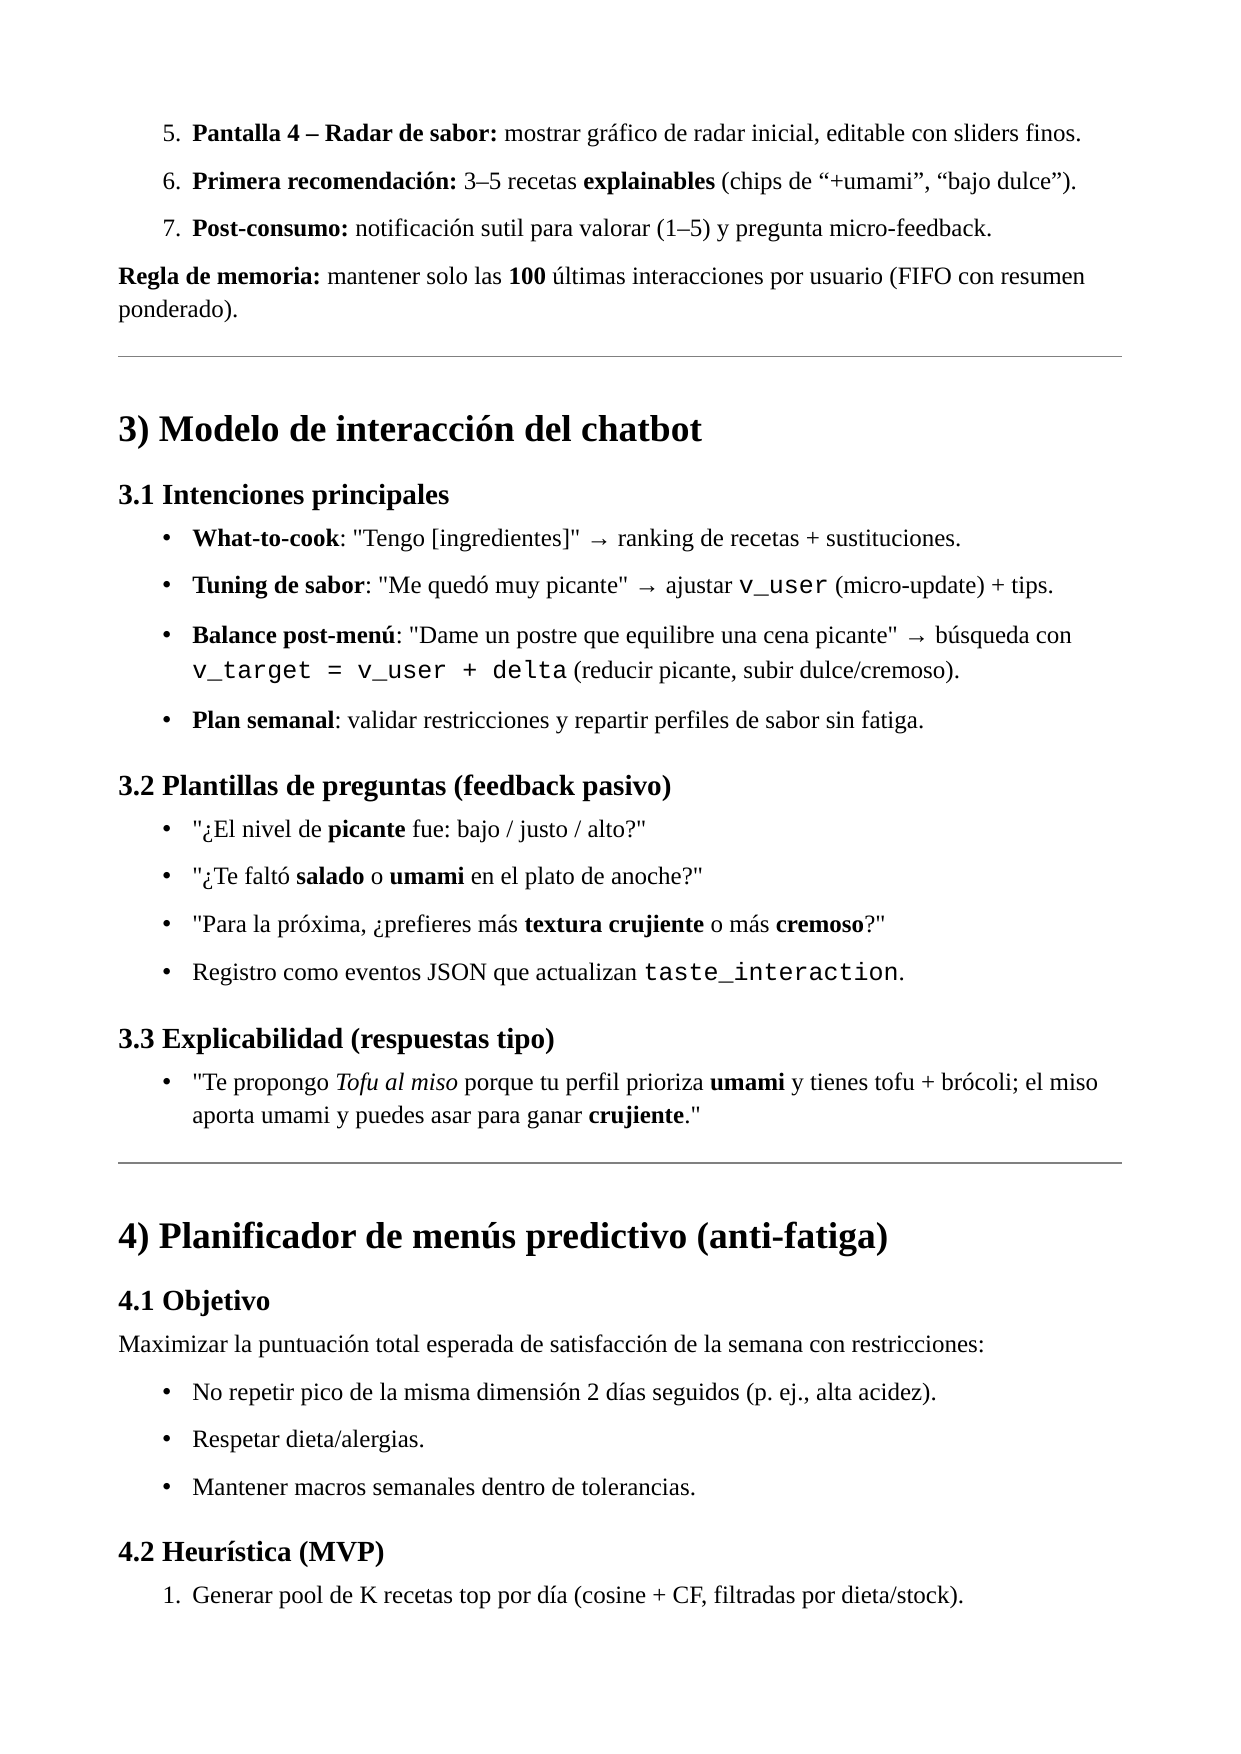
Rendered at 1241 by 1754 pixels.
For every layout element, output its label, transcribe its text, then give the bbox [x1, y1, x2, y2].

list Respetar dieta/alergias. [162, 1424, 1122, 1453]
subtitle 3) Modelo de interacción del chatbot [118, 407, 1122, 450]
list Mantener macros semanales dentro de tolerancias. [162, 1472, 1122, 1501]
subtitle 3.2 Plantillas de preguntas (feedback pasivo) [118, 768, 1122, 801]
subtitle 3.3 Explicabilidad (respuestas tipo) [118, 1021, 1122, 1055]
list No repetir pico de la misma dimensión 2 días seguidos (p. ej., alta acidez). [162, 1377, 1122, 1406]
subtitle 4) Planificador de menús predictivo (anti-fatiga) [118, 1213, 1122, 1256]
list Tuning de sabor: "Me quedó muy picante" → ajustar v_user (micro-update) + tips. [162, 571, 1122, 601]
list Generar pool de K recetas top por día (cosine + CF, filtradas por dieta/stock). [162, 1580, 1122, 1609]
list "Te propongo Tofu al miso porque tu perfil prioriza umami y tienes tofu + brócoli; el miso aporta umami y puedes asar para ganar crujiente." [162, 1067, 1122, 1129]
text Maximizar la puntuación total esperada de satisfacción de la semana con restricciones: [118, 1329, 1122, 1358]
list "¿Te faltó salado o umami en el plato de anoche?" [162, 861, 1122, 890]
subtitle 4.2 Heurística (MVP) [118, 1534, 1122, 1568]
list "Para la próxima, ¿prefieres más textura crujiente o más cremoso?" [162, 909, 1122, 938]
list Plan semanal: validar restricciones y repartir perfiles de sabor sin fatiga. [162, 706, 1122, 734]
list Balance post-menú: "Dame un postre que equilibre una cena picante" → búsqueda con v_target = v_user + delta (reducir picante, subir dulce/cremoso). [162, 621, 1122, 686]
subtitle 3.1 Intenciones principales [118, 477, 1122, 510]
list Primera recomendación: 3–5 recetas explainables (chips de “+umami”, “bajo dulce”). [162, 166, 1122, 194]
list "¿El nivel de picante fue: bajo / justo / alto?" [162, 814, 1122, 843]
text Regla de memoria: mantener solo las 100 últimas interacciones por usuario (FIFO con resumen ponderado). [118, 261, 1122, 323]
subtitle 4.1 Objetivo [118, 1283, 1122, 1317]
list Pantalla 4 – Radar de sabor: mostrar gráfico de radar inicial, editable con sliders finos. [162, 118, 1122, 147]
list What-to-cook: "Tengo [ingredientes]" → ranking de recetas + sustituciones. [162, 523, 1122, 552]
list Post-consumo: notificación sutil para valorar (1–5) y pregunta micro-feedback. [162, 213, 1122, 242]
list Registro como eventos JSON que actualizan taste_interaction. [162, 957, 1122, 987]
